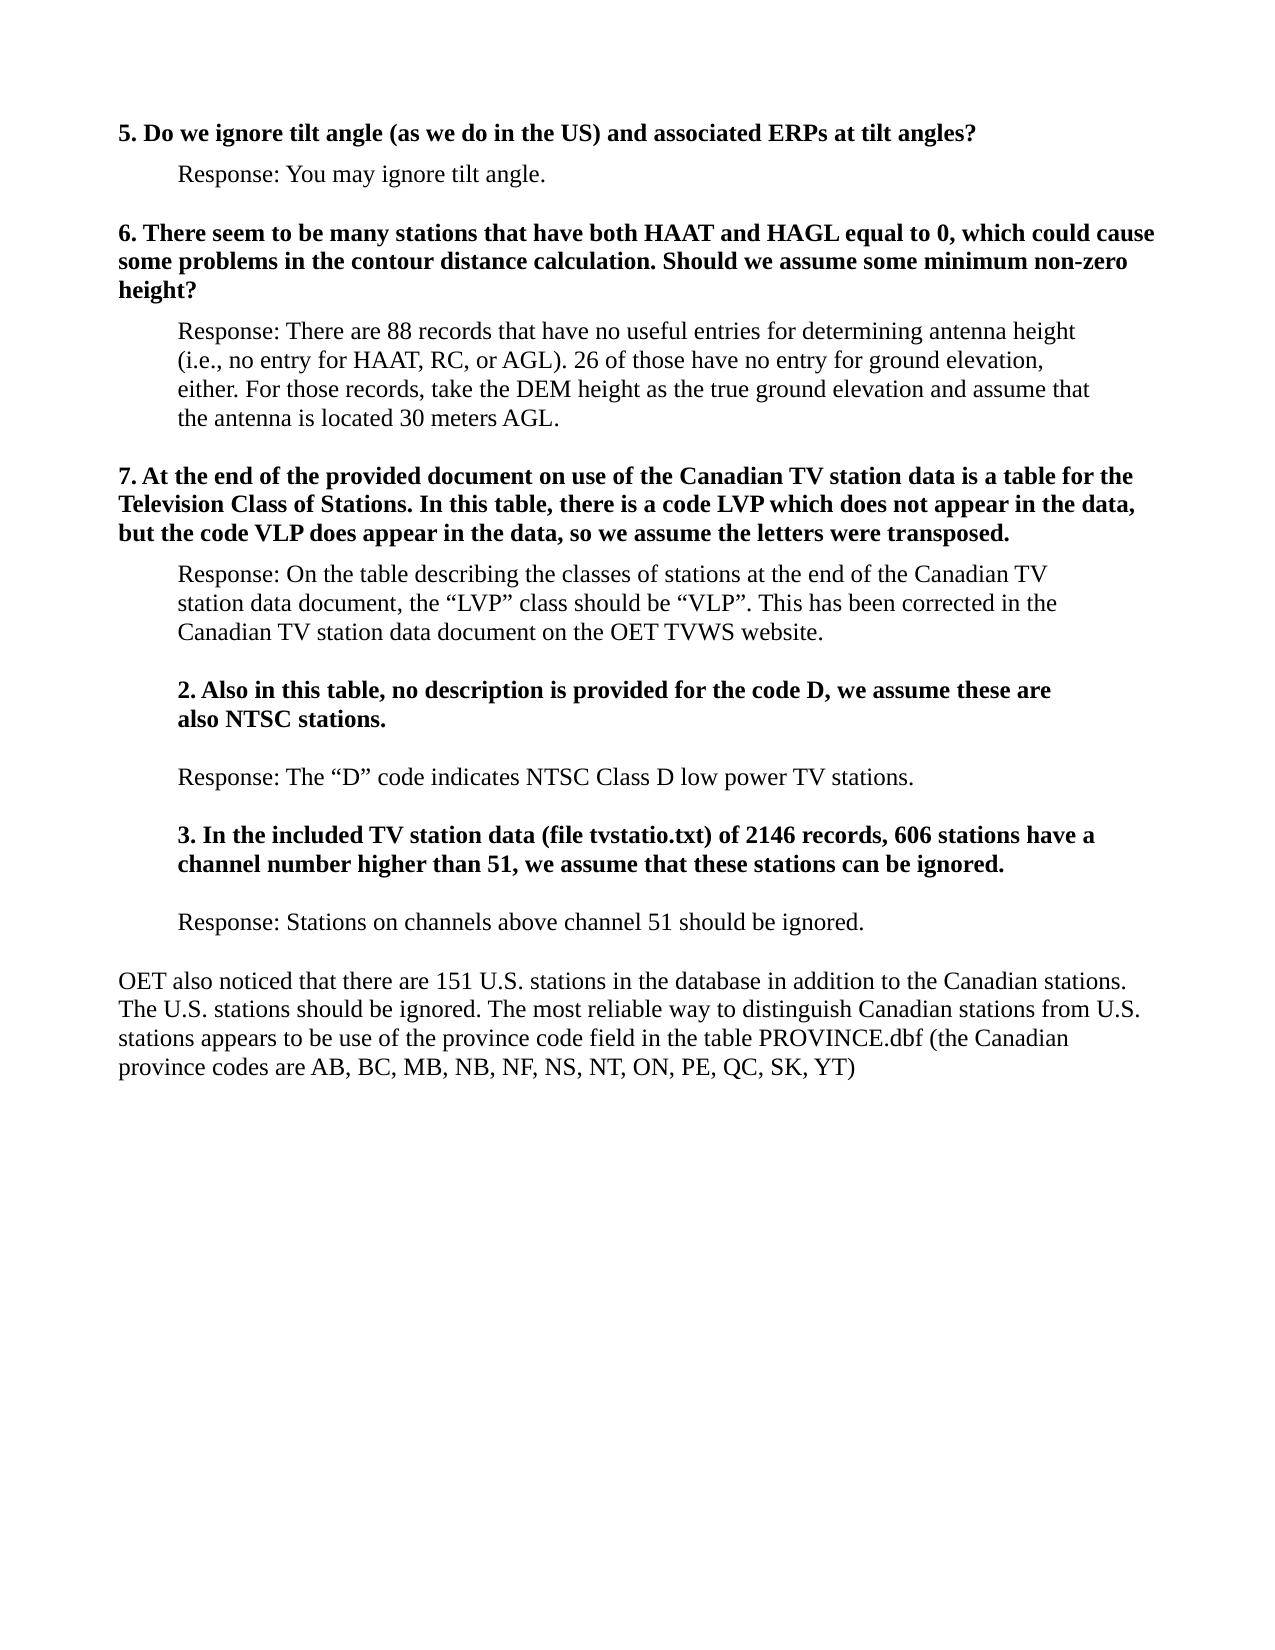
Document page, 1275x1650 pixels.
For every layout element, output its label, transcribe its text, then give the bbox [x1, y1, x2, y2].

text 3. In the included TV station data (file tvstatio.txt) of 2146 records, 606 stations have a channel number higher than 51, we assume that these stations can be ignored. [177, 821, 1098, 878]
text Response: There are 88 records that have no useful entries for determining antenna height (i.e., no entry for HAAT, RC, or AGL). 26 of those have no entry for ground elevation, either. For those records, take the DEM height as the true ground elevation and assume that the antenna is located 30 meters AGL. [177, 316, 1098, 431]
text 5. Do we ignore tilt angle (as we do in the US) and associated ERPs at tilt angles? [118, 118, 1157, 147]
text 7. At the end of the provided document on use of the Canadian TV station data is a table for the Television Class of Stations. In this table, there is a code LVP which does not appear in the data, but the code VLP does appear in the data, so we assume the letters were transposed. [118, 461, 1157, 547]
text Response: You may ignore tilt angle. [177, 159, 1098, 188]
text 6. There seem to be many stations that have both HAAT and HAGL equal to 0, which could cause some problems in the contour distance calculation. Should we assume some minimum non-zero height? [118, 218, 1157, 304]
text Response: Stations on channels above channel 51 should be ignored. [177, 907, 1098, 936]
text Response: The “D” code indicates NTSC Class D low power TV stations. [177, 762, 1098, 791]
text 2. Also in this table, no description is provided for the code D, we assume these are also NTSC stations. [177, 675, 1098, 733]
text Response: On the table describing the classes of stations at the end of the Canadian TV station data document, the “LVP” class should be “VLP”. This has been corrected in the Canadian TV station data document on the OET TVWS website. [177, 559, 1098, 646]
text OET also noticed that there are 151 U.S. stations in the database in addition to the Canadian stations. The U.S. stations should be ignored. The most reliable way to distinguish Canadian stations from U.S. stations appears to be use of the province code field in the table PROVINCE.dbf (the Canadian province codes are AB, BC, MB, NB, NF, NS, NT, ON, PE, QC, SK, YT) [118, 966, 1157, 1081]
